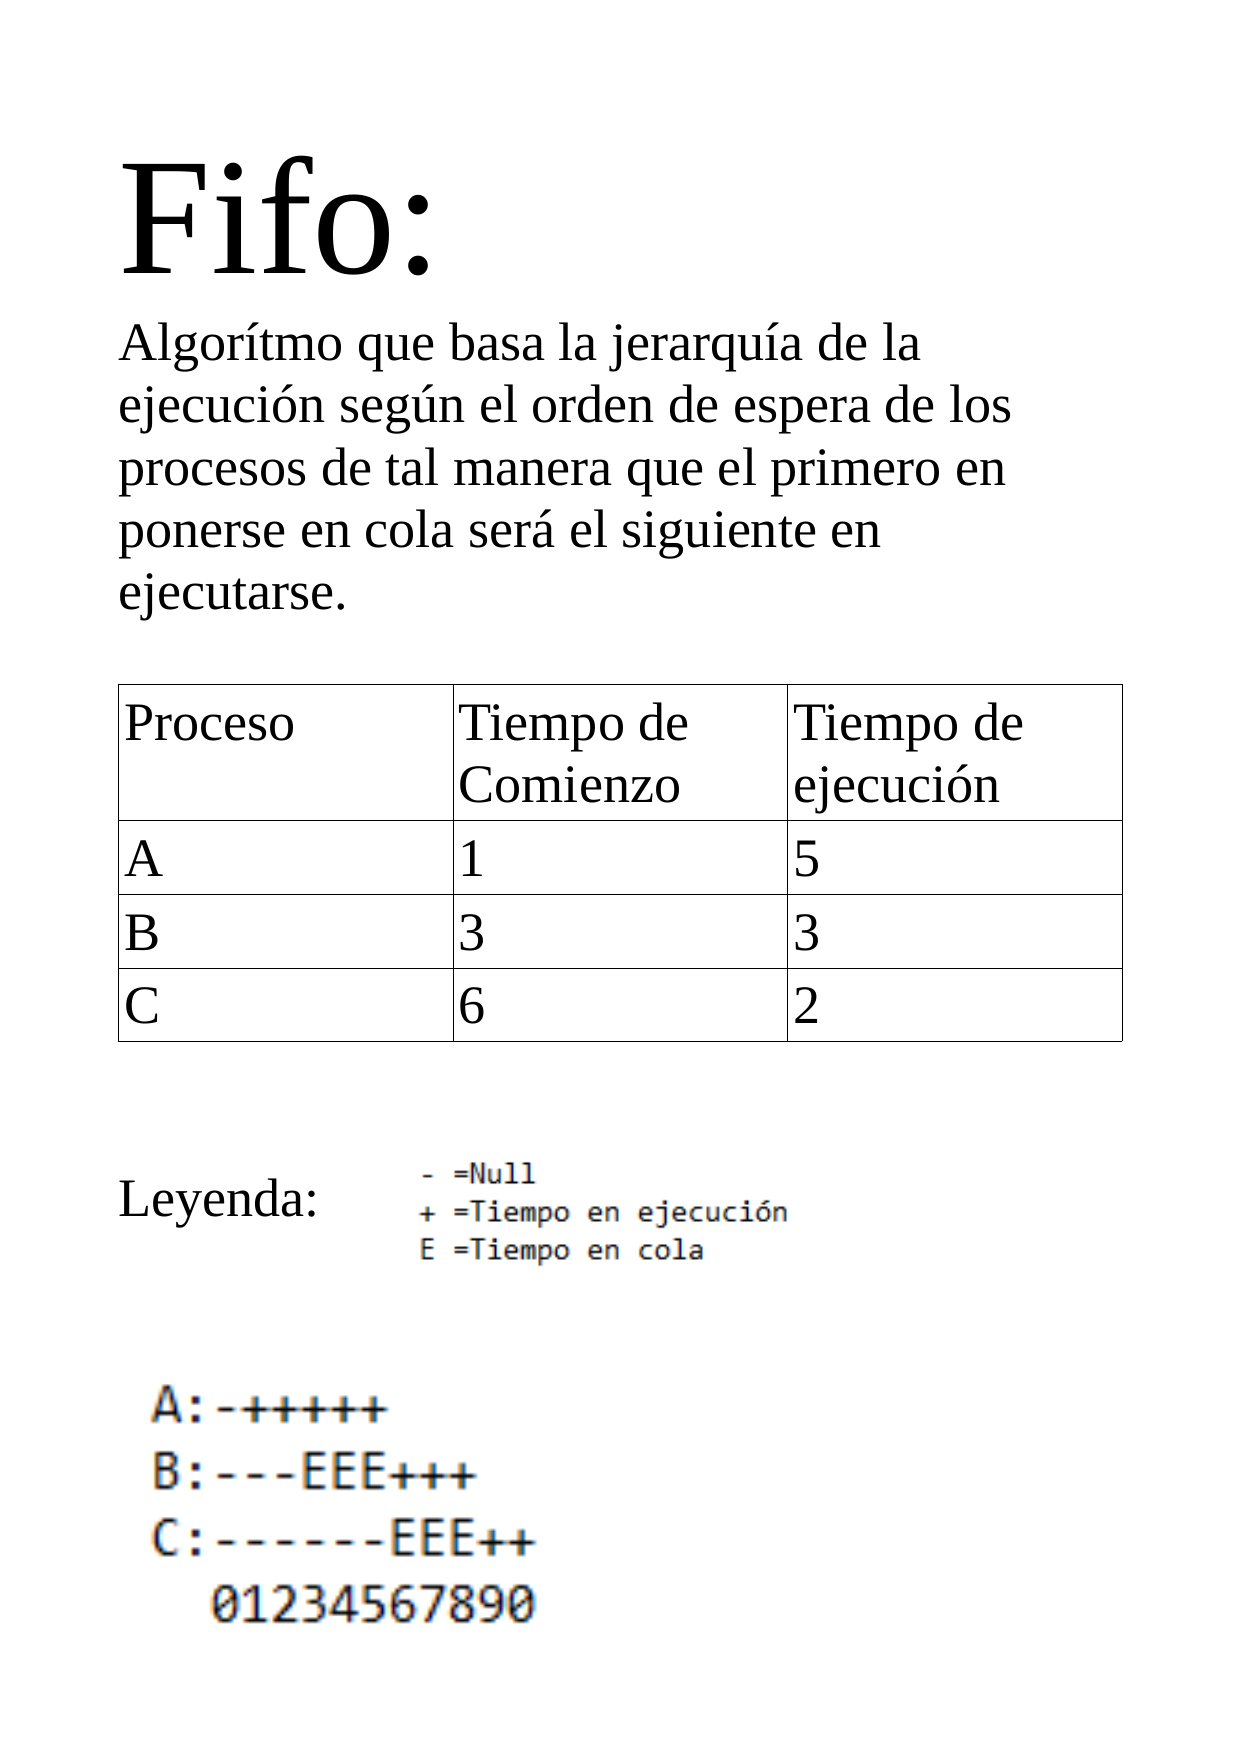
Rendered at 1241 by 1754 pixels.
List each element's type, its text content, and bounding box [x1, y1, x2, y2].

table_cell 3 [788, 895, 1122, 967]
table_cell 6 [454, 969, 787, 1041]
table_cell C [119, 969, 453, 1041]
table_header Proceso [119, 685, 453, 820]
table_cell B [119, 895, 453, 967]
table_header Tiempo de Comienzo [454, 685, 787, 820]
text Leyenda: [118, 1166, 411, 1228]
text [852, 1166, 1122, 1228]
table_cell 5 [788, 821, 1122, 893]
text Algorítmo que basa la jerarquía de la ejecución según el orden de espera de los procesos de tal manera que el primero en ponerse en cola será el siguiente en ejecutarse. [118, 310, 1122, 621]
picture [138, 1123, 852, 1716]
table_cell 2 [788, 969, 1122, 1041]
table_cell 3 [454, 895, 787, 967]
text Fifo: [118, 118, 1122, 310]
table_cell A [119, 821, 453, 893]
table_cell 1 [454, 821, 787, 893]
table_header Tiempo de ejecución [788, 685, 1122, 820]
